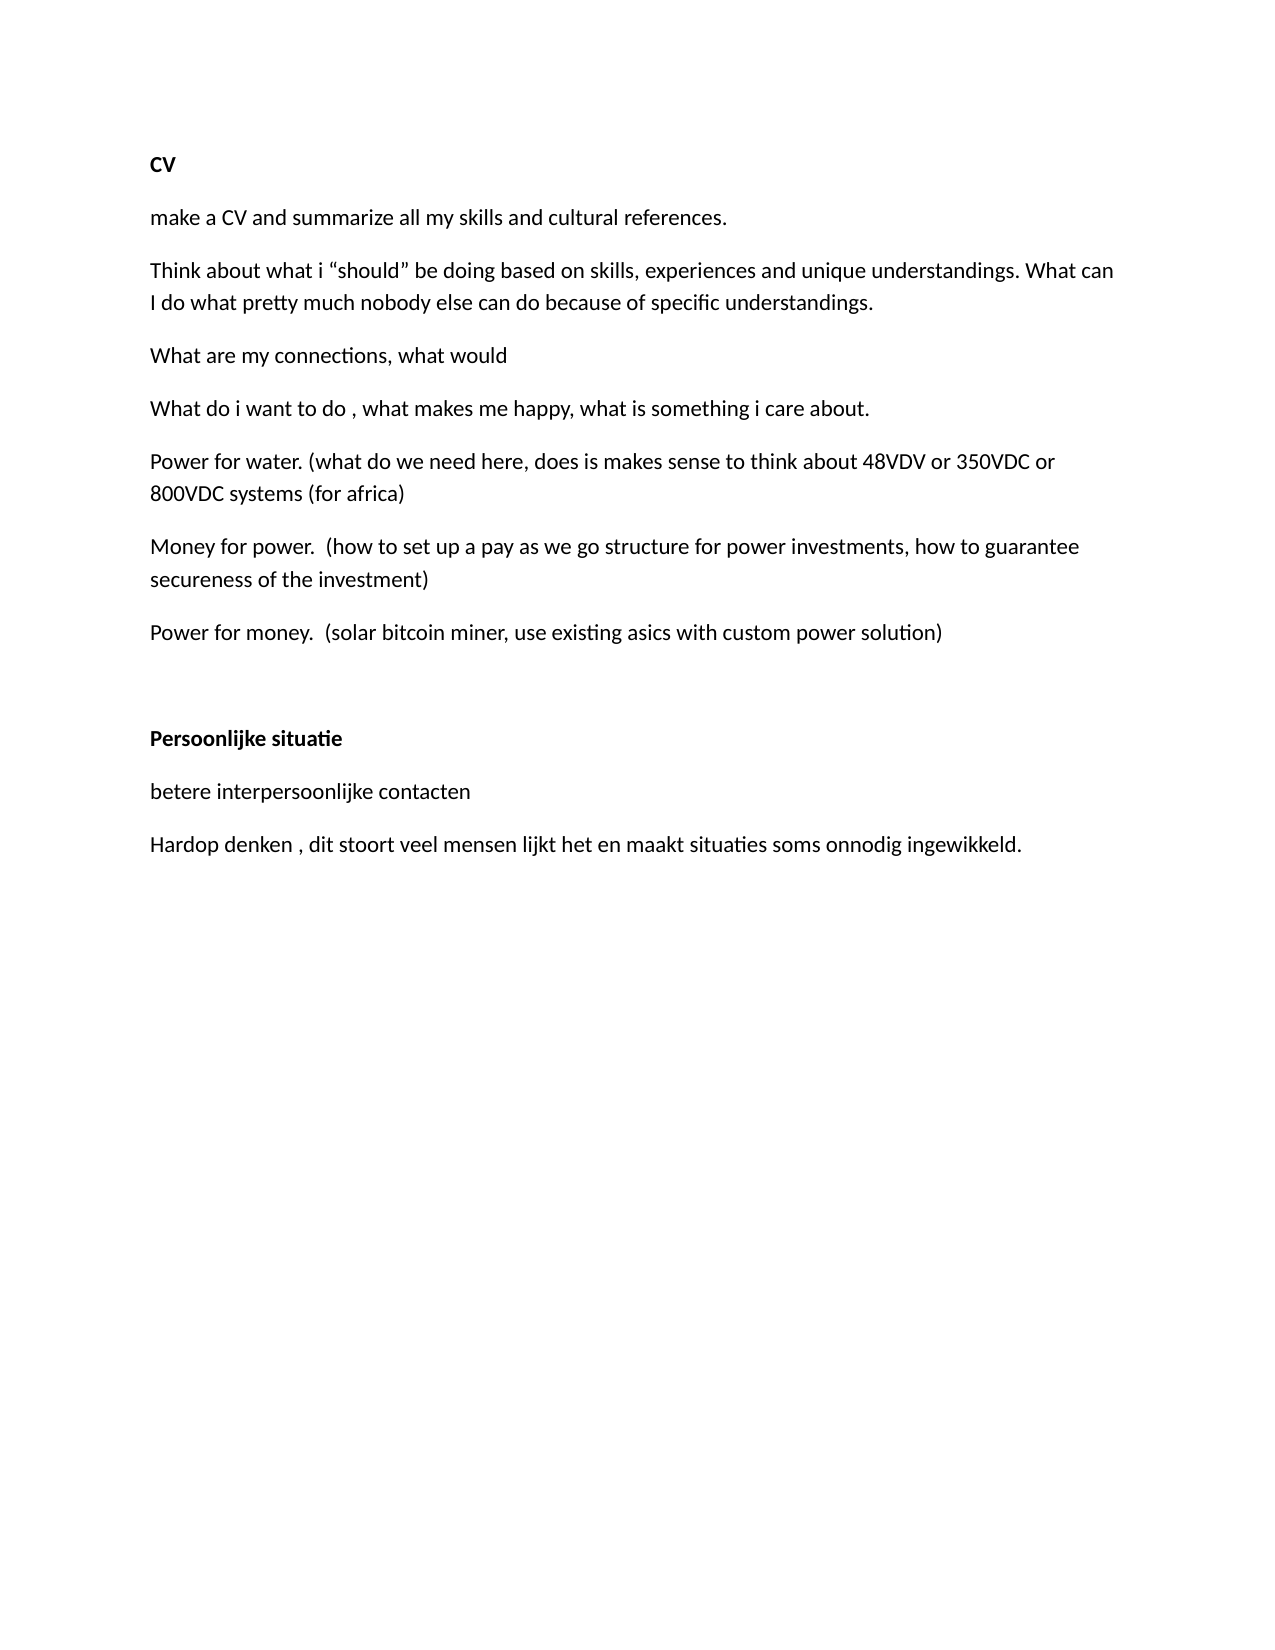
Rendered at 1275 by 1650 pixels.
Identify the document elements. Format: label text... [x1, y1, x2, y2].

text CV [150, 150, 1125, 178]
text What do i want to do , what makes me happy, what is something i care about. [150, 394, 1125, 422]
text Persoonlijke situatie [150, 724, 1125, 752]
text make a CV and summarize all my skills and cultural references. [150, 203, 1125, 231]
text Money for power. (how to set up a pay as we go structure for power investments, how to guarantee secureness of the investment) [150, 532, 1125, 593]
text Hardop denken , dit stoort veel mensen lijkt het en maakt situaties soms onnodig ingewikkeld. [150, 830, 1125, 858]
text Think about what i “should” be doing based on skills, experiences and unique understandings. What can I do what pretty much nobody else can do because of specific understandings. [150, 256, 1125, 316]
text What are my connections, what would [150, 341, 1125, 369]
text betere interpersoonlijke contacten [150, 777, 1125, 805]
text Power for money. (solar bitcoin miner, use existing asics with custom power solution) [150, 618, 1125, 646]
text Power for water. (what do we need here, does is makes sense to think about 48VDV or 350VDC or 800VDC systems (for africa) [150, 447, 1125, 507]
